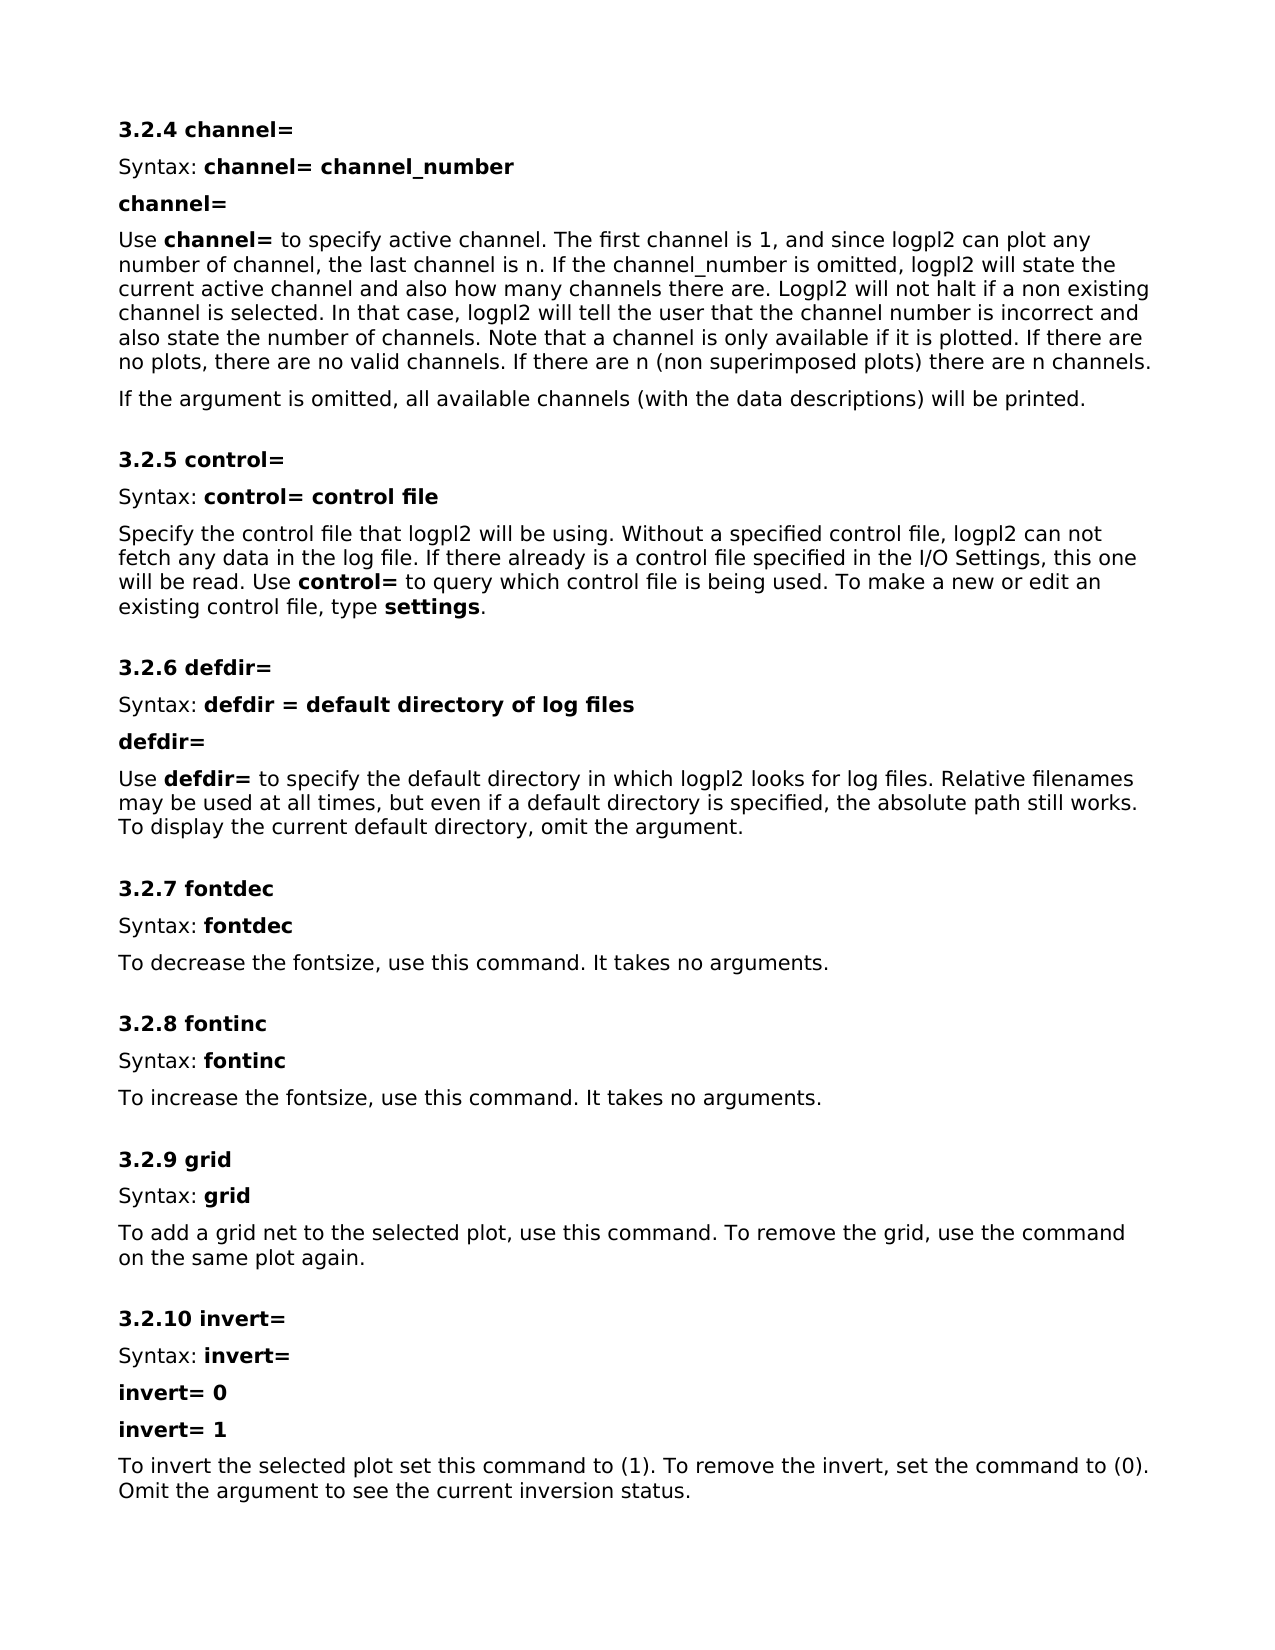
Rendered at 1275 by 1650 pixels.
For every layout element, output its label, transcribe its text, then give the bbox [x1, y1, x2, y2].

text To add a grid net to the selected plot, use this command. To remove the grid, use the command on the same plot again. [118, 1221, 1157, 1270]
text Syntax: grid [118, 1184, 1157, 1209]
text Specify the control file that logpl2 will be using. Without a specified control file, logpl2 can not fetch any data in the log file. If there already is a control file specified in the I/O Settings, this one will be read. Use control= to query which control file is being used. To make a new or edit an existing control file, type settings. [118, 522, 1157, 619]
subtitle 3.2.4 channel= [118, 118, 1157, 142]
text To increase the fontsize, use this command. It takes no arguments. [118, 1086, 1157, 1110]
text Syntax: defdir = default directory of log files [118, 693, 1157, 717]
subtitle 3.2.10 invert= [118, 1307, 1157, 1332]
text invert= 0 [118, 1381, 1157, 1405]
subtitle 3.2.6 defdir= [118, 656, 1157, 681]
text Use channel= to specify active channel. The first channel is 1, and since logpl2 can plot any number of channel, the last channel is n. If the channel_number is omitted, logpl2 will state the current active channel and also how many channels there are. Logpl2 will not halt if a non existing channel is selected. In that case, logpl2 will tell the user that the channel number is incorrect and also state the number of channels. Note that a channel is only available if it is plotted. If there are no plots, there are no valid channels. If there are n (non superimposed plots) there are n channels. [118, 228, 1157, 374]
subtitle 3.2.7 fontdec [118, 877, 1157, 901]
subtitle 3.2.5 control= [118, 448, 1157, 473]
subtitle 3.2.9 grid [118, 1148, 1157, 1172]
text Syntax: fontinc [118, 1049, 1157, 1073]
text Syntax: control= control file [118, 485, 1157, 509]
text If the argument is omitted, all available channels (with the data descriptions) will be printed. [118, 387, 1157, 411]
subtitle 3.2.8 fontinc [118, 1012, 1157, 1037]
text Syntax: invert= [118, 1344, 1157, 1368]
text To invert the selected plot set this command to (1). To remove the invert, set the command to (0). Omit the argument to see the current inversion status. [118, 1454, 1157, 1503]
text channel= [118, 192, 1157, 216]
text Use defdir= to specify the default directory in which logpl2 looks for log files. Relative filenames may be used at all times, but even if a default directory is specified, the absolute path still works. To display the current default directory, omit the argument. [118, 767, 1157, 839]
text To decrease the fontsize, use this command. It takes no arguments. [118, 951, 1157, 975]
text Syntax: channel= channel_number [118, 155, 1157, 179]
text Syntax: fontdec [118, 914, 1157, 938]
text defdir= [118, 730, 1157, 754]
text invert= 1 [118, 1418, 1157, 1442]
